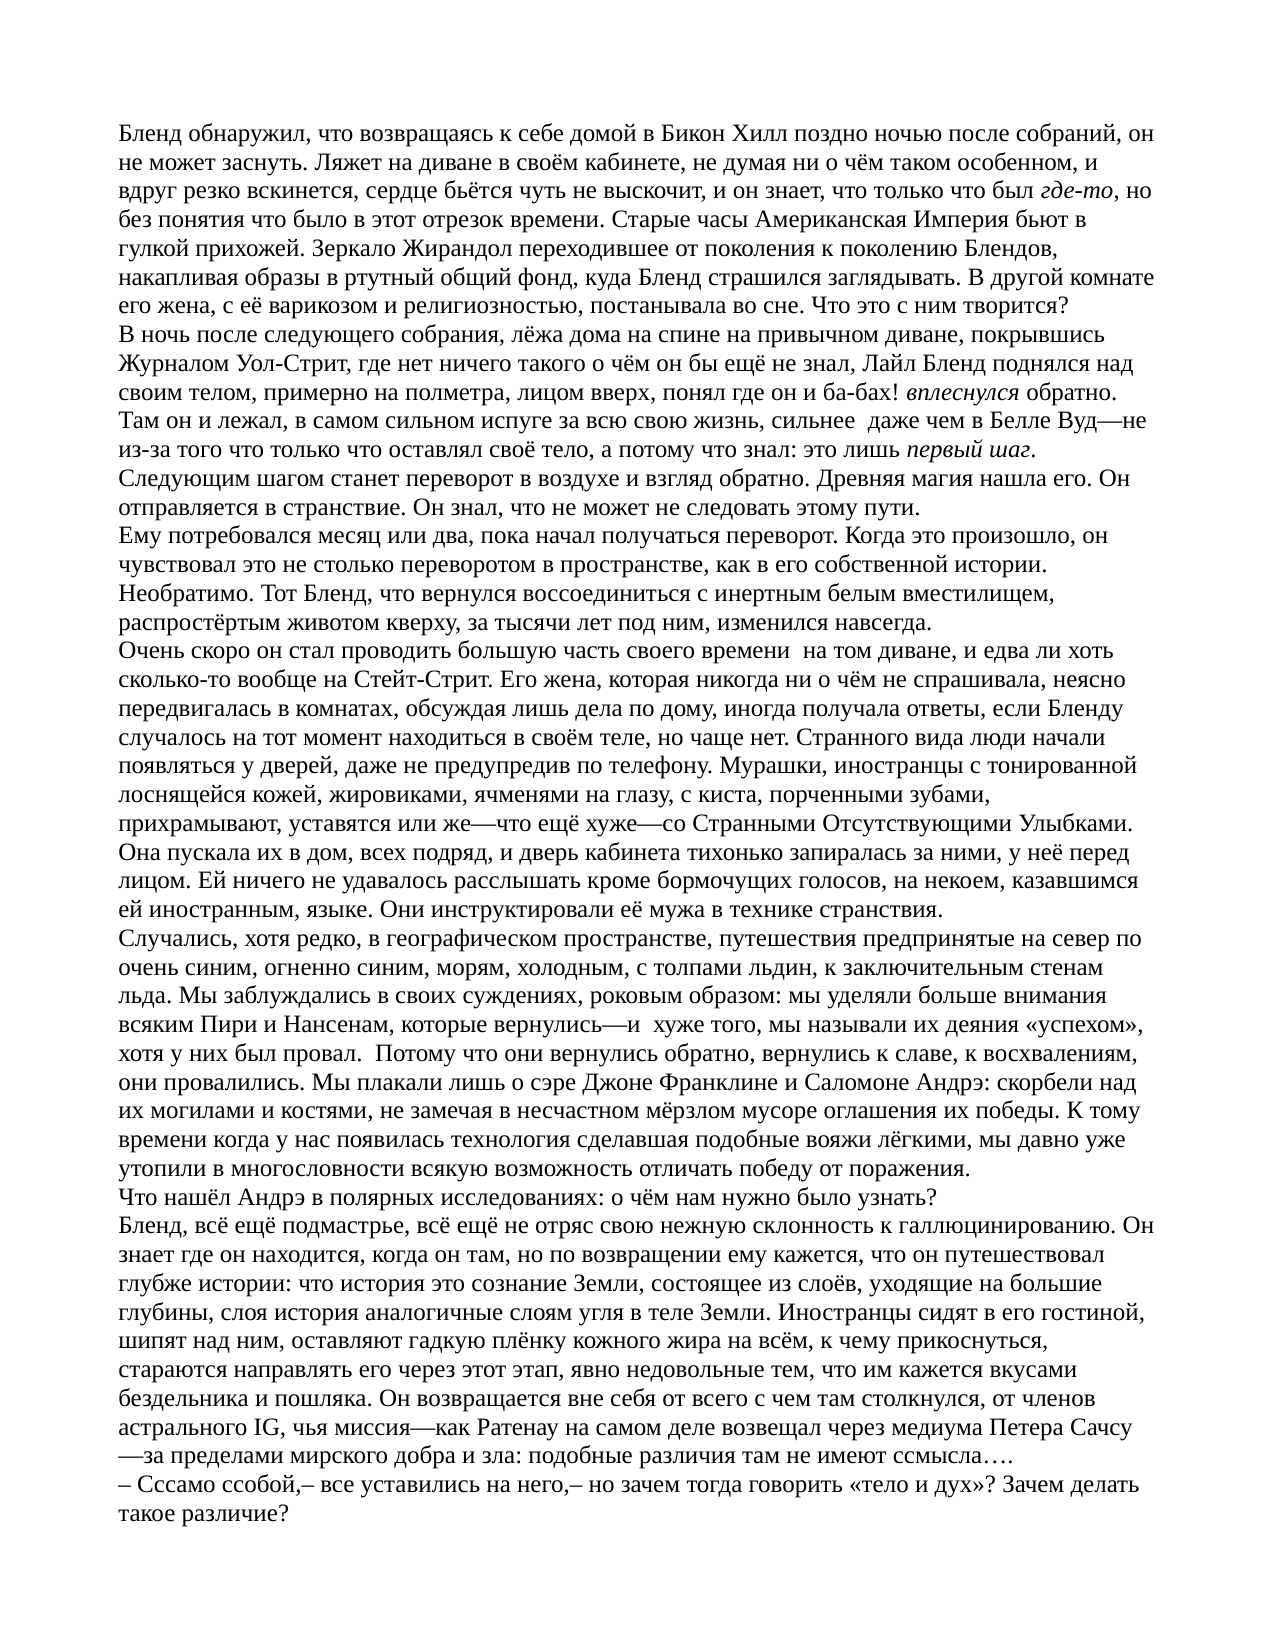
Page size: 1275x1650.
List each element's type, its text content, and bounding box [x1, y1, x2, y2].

text Очень скоро он стал проводить большую часть своего времени на том диване, и едва ли хоть сколько-то вообще на Стейт-Стрит. Его жена, которая никогда ни о чём не спрашивала, неясно передвигалась в комнатах, обсуждая лишь дела по дому, иногда получала ответы, если Бленду случалось на тот момент находиться в своём теле, но чаще нет. Странного вида люди начали появляться у дверей, даже не предупредив по телефону. Мурашки, иностранцы с тонированной лоснящейся кожей, жировиками, ячменями на глазу, с киста, порченными зубами, прихрамывают, уставятся или же—что ещё хуже—со Странными Отсутствующими Улыбками. Она пускала их в дом, всех подряд, и дверь кабинета тихонько запиралась за ними, у неё перед лицом. Ей ничего не удавалось расслышать кроме бормочущих голосов, на некоем, казавшимся ей иностранным, языке. Они инструктировали её мужа в технике странствия. [118, 636, 1157, 923]
text Бленд, всё ещё подмастрье, всё ещё не отряс свою нежную склонность к галлюцинированию. Он знает где он находится, когда он там, но по возвращении ему кажется, что он путешествовал глубже истории: что история это сознание Земли, состоящее из слоёв, уходящие на большие глубины, слоя история аналогичные слоям угля в теле Земли. Иностранцы сидят в его гостиной, шипят над ним, оставляют гадкую плёнку кожного жира на всём, к чему прикоснуться, стараются направлять его через этот этап, явно недовольные тем, что им кажется вкусами бездельника и пошляка. Он возвращается вне себя от всего с чем там столкнулся, от членов астрального IG, чья миссия—как Ратенау на самом деле возвещал через медиума Петера Сачсу—за пределами мирского добра и зла: подобные различия там не имеют ссмысла…. [118, 1211, 1157, 1469]
text Что нашёл Андрэ в полярных исследованиях: о чём нам нужно было узнать? [118, 1182, 1157, 1211]
text Случались, хотя редко, в географическом пространстве, путешествия предпринятые на север по очень синим, огненно синим, морям, холодным, с толпами льдин, к заключительным стенам льда. Мы заблуждались в своих суждениях, роковым образом: мы уделяли больше внимания всяким Пири и Нансенам, которые вернулись—и хуже того, мы называли их деяния «успехом», хотя у них был провал. Потому что они вернулись обратно, вернулись к славе, к восхвалениям, они провалились. Мы плакали лишь о сэре Джоне Франклине и Саломоне Андрэ: скорбели над их могилами и костями, не замечая в несчастном мёрзлом мусоре оглашения их победы. К тому времени когда у нас появилась технология сделавшая подобные вояжи лёгкими, мы давно уже утопили в многословности всякую возможность отличать победу от поражения. [118, 923, 1157, 1182]
text – Сссамо ссобой,– все уставились на него,– но зачем тогда говорить «тело и дух»? Зачем делать такое различие? [118, 1469, 1157, 1527]
text Бленд обнаружил, что возвращаясь к себе домой в Бикон Хилл поздно ночью после собраний, он не может заснуть. Ляжет на диване в своём кабинете, не думая ни о чём таком особенном, и вдруг резко вскинется, сердце бьётся чуть не выскочит, и он знает, что только что был где-то, но без понятия что было в этот отрезок времени. Старые часы Американская Империя бьют в гулкой прихожей. Зеркало Жирандол переходившее от поколения к поколению Блендов, накапливая образы в ртутный общий фонд, куда Бленд страшился заглядывать. В другой комнате его жена, с её варикозом и религиозностью, постанывала во сне. Что это с ним творится? [118, 118, 1157, 319]
text В ночь после следующего собрания, лёжа дома на спине на привычном диване, покрывшись Журналом Уол-Стрит, где нет ничего такого о чём он бы ещё не знал, Лайл Бленд поднялся над своим телом, примерно на полметра, лицом вверх, понял где он и ба-бах! вплеснулся обратно. Там он и лежал, в самом сильном испуге за всю свою жизнь, сильнее даже чем в Белле Вуд—не из-за того что только что оставлял своё тело, а потому что знал: это лишь первый шаг. Следующим шагом станет переворот в воздухе и взгляд обратно. Древняя магия нашла его. Он отправляется в странствие. Он знал, что не может не следовать этому пути. [118, 319, 1157, 521]
text Ему потребовался месяц или два, пока начал получаться переворот. Когда это произошло, он чувствовал это не столько переворотом в пространстве, как в его собственной истории. Необратимо. Тот Бленд, что вернулся воссоединиться с инертным белым вместилищем, распростёртым животом кверху, за тысячи лет под ним, изменился навсегда. [118, 521, 1157, 636]
